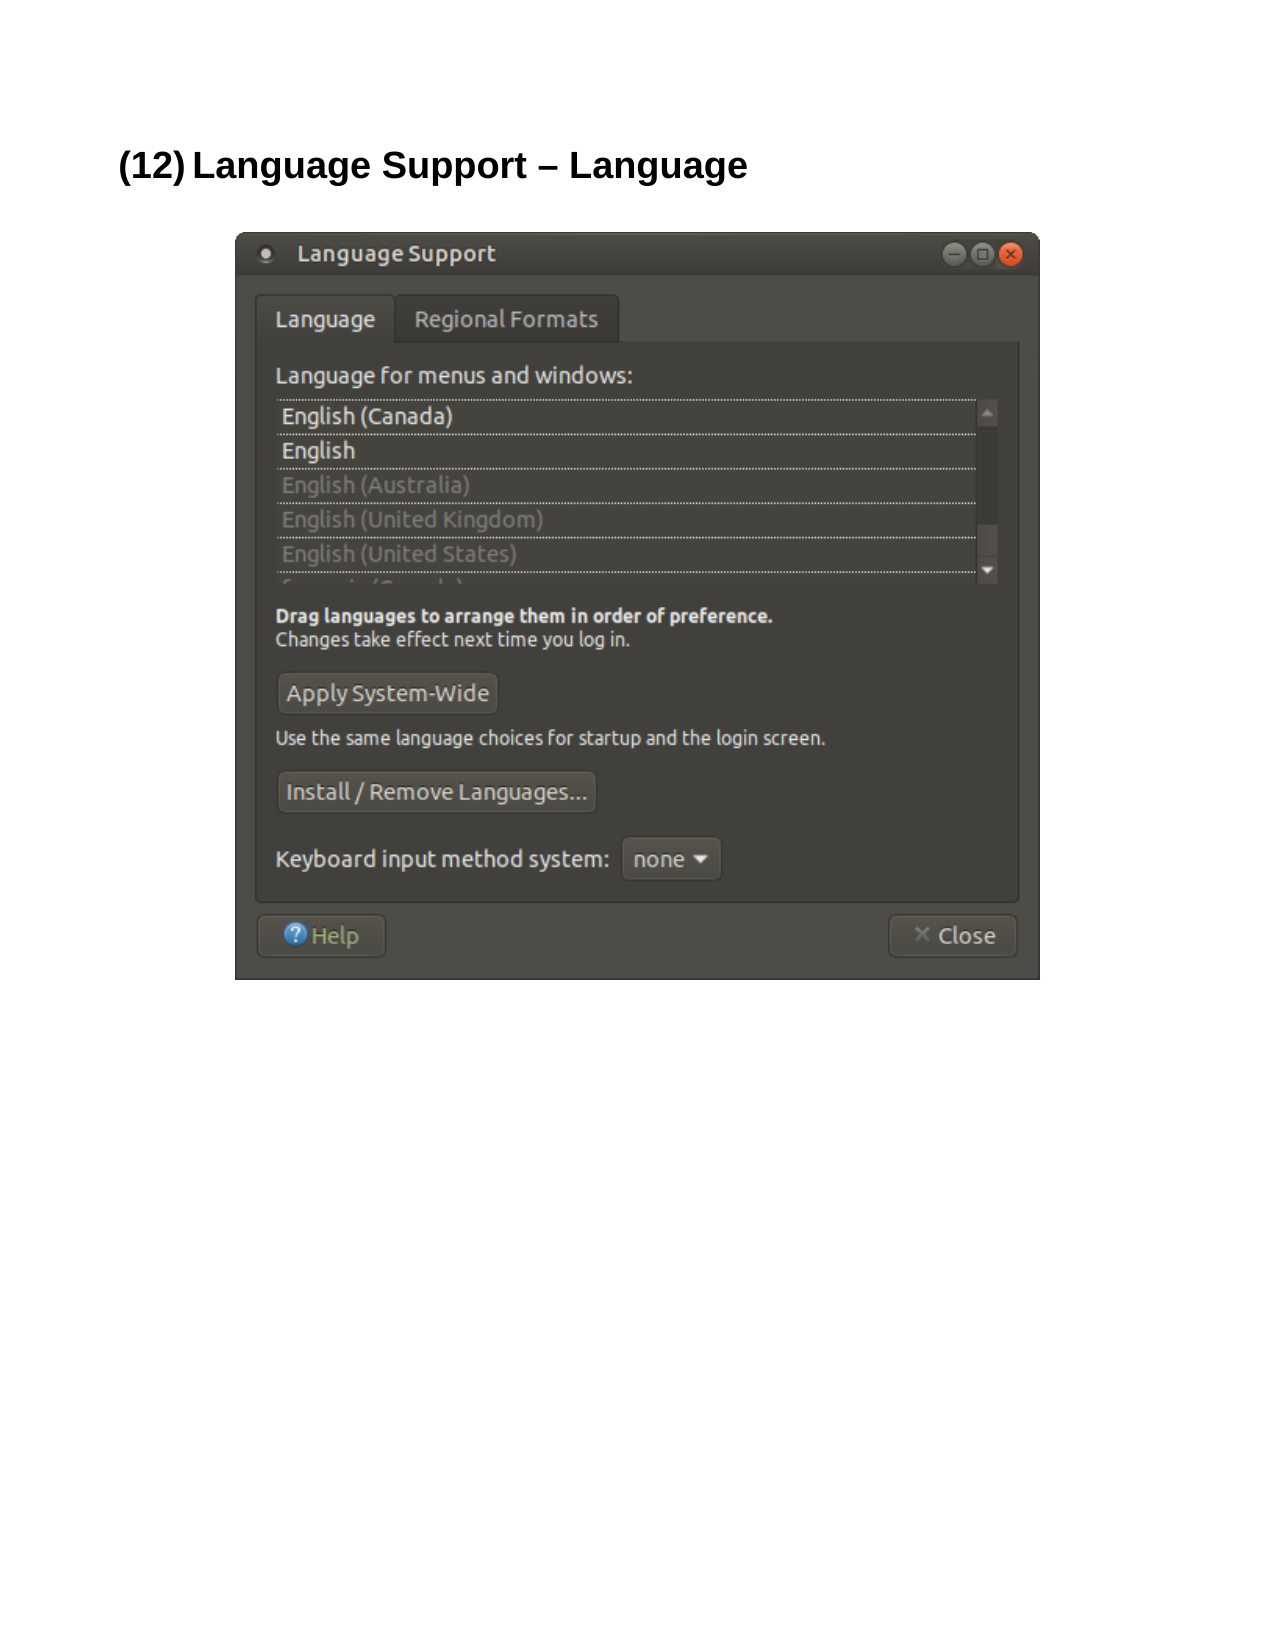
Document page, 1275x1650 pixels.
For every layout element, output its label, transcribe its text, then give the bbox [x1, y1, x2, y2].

subtitle Language Support – Language [118, 143, 1157, 187]
picture [235, 232, 1040, 980]
